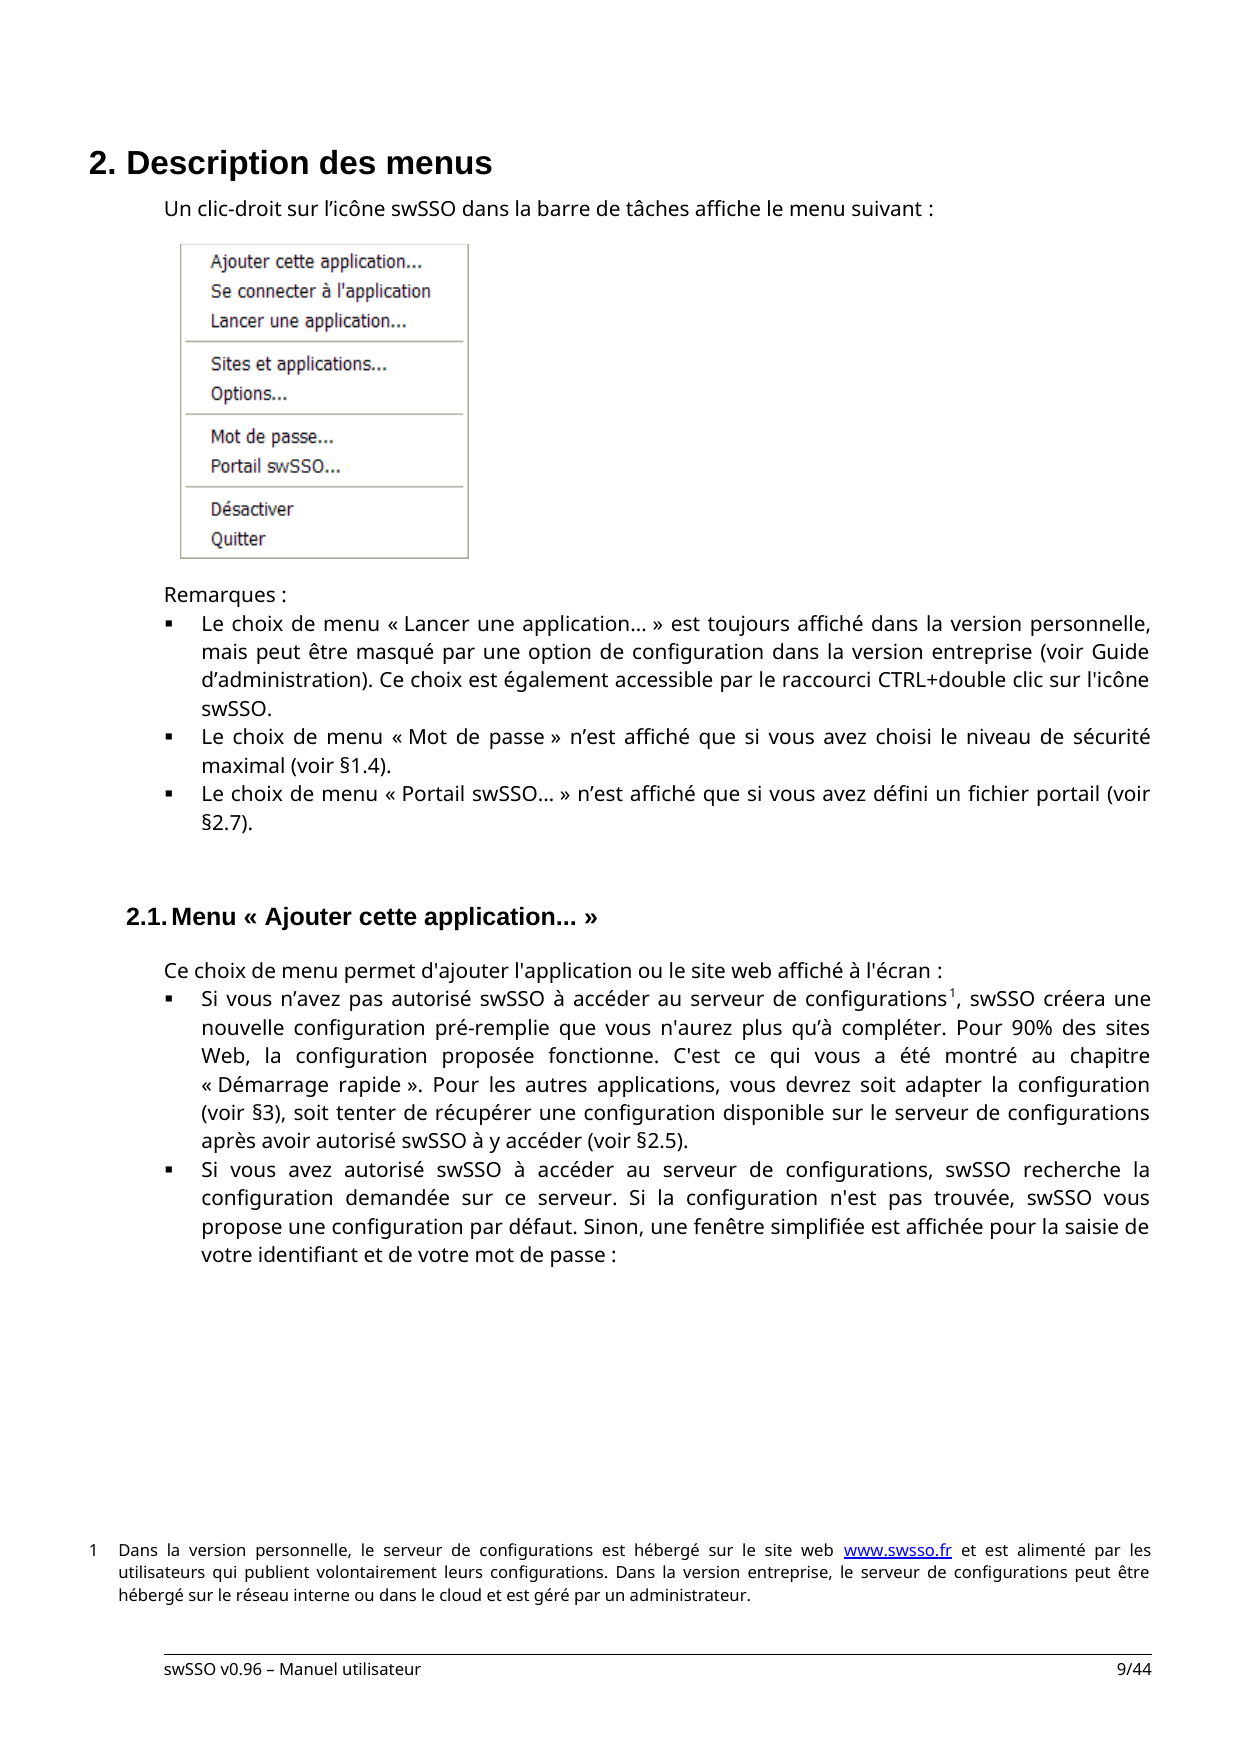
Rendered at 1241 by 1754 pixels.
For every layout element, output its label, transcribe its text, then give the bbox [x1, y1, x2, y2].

list Dans la version personnelle, le serveur de configurations est hébergé sur le site web www.swsso.fr et est alimenté par les utilisateurs qui publient volontairement leurs configurations. Dans la version entreprise, le serveur de configurations peut être hébergé sur le réseau interne ou dans le cloud et est géré par un administrateur. [89, 1538, 1152, 1606]
picture [180, 244, 469, 559]
subtitle Menu « Ajouter cette application... » [126, 902, 1152, 931]
list Si vous avez autorisé swSSO à accéder au serveur de configurations, swSSO recherche la configuration demandée sur ce serveur. Si la configuration n'est pas trouvée, swSSO vous propose une configuration par défaut. Sinon, une fenêtre simplifiée est affichée pour la saisie de votre identifiant et de votre mot de passe : [164, 1155, 1152, 1269]
text Ce choix de menu permet d'ajouter l'application ou le site web affiché à l'écran : [164, 956, 1152, 984]
list Le choix de menu « Lancer une application… » est toujours affiché dans la version personnelle, mais peut être masqué par une option de configuration dans la version entreprise (voir Guide d’administration). Ce choix est également accessible par le raccourci CTRL+double clic sur l'icône swSSO. [164, 609, 1152, 722]
subtitle Description des menus [89, 143, 1152, 182]
text Remarques : [164, 580, 1152, 609]
list Si vous n’avez pas autorisé swSSO à accéder au serveur de configurations, swSSO créera une nouvelle configuration pré-remplie que vous n'aurez plus qu’à compléter. Pour 90% des sites Web, la configuration proposée fonctionne. C'est ce qui vous a été montré au chapitre « Démarrage rapide ». Pour les autres applications, vous devrez soit adapter la configuration (voir §3), soit tenter de récupérer une configuration disponible sur le serveur de configurations après avoir autorisé swSSO à y accéder (voir §2.5). [164, 984, 1152, 1155]
list Le choix de menu « Mot de passe » n’est affiché que si vous avez choisi le niveau de sécurité maximal (voir §1.4). [164, 722, 1152, 779]
text Un clic-droit sur l’icône swSSO dans la barre de tâches affiche le menu suivant : [164, 194, 1152, 222]
list Le choix de menu « Portail swSSO… » n’est affiché que si vous avez défini un fichier portail (voir §2.7). [164, 779, 1152, 836]
